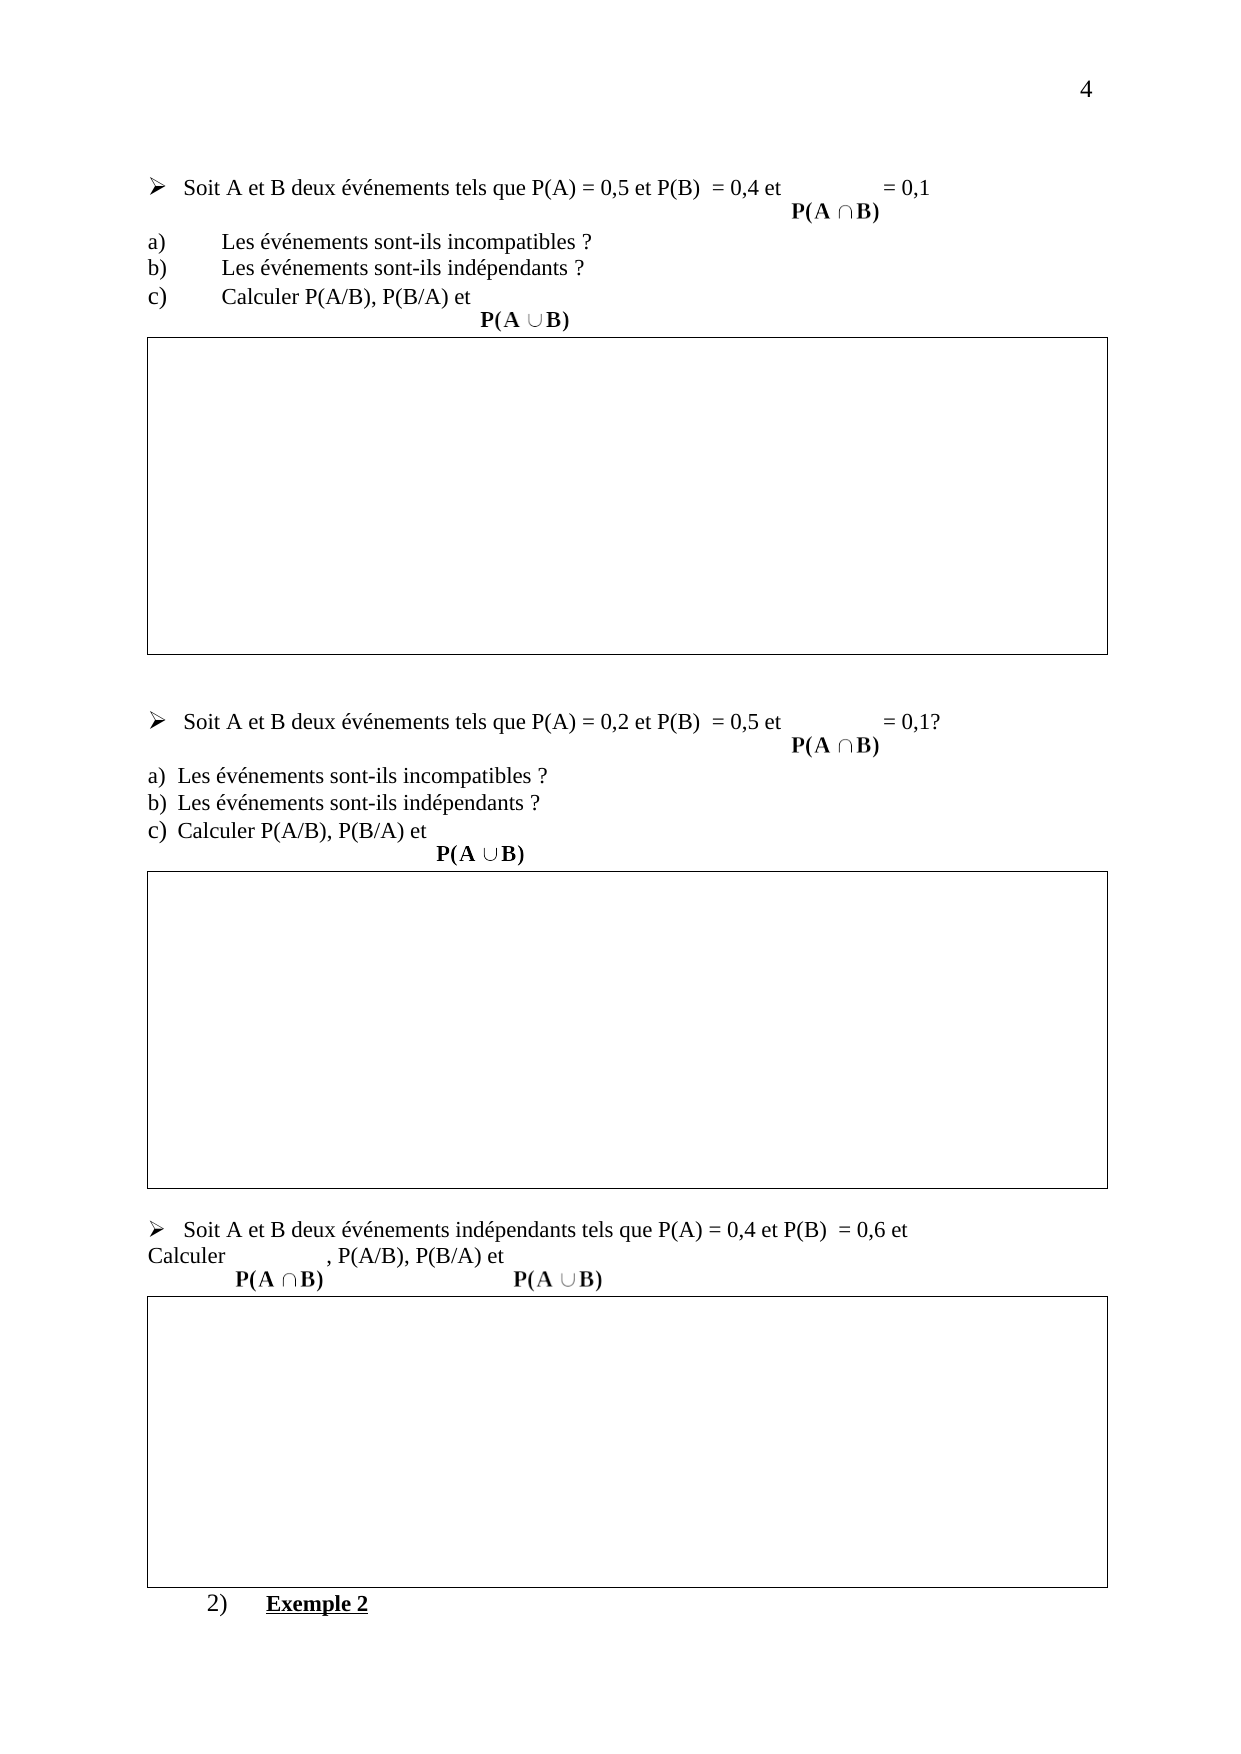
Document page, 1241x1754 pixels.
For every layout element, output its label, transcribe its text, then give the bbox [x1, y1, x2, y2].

text Calculer , P(A/B), P(B/A) et [148, 1242, 1093, 1296]
table_header [148, 1297, 1107, 1587]
list Les événements sont-ils indépendants ? [148, 254, 1093, 281]
list Calculer P(A/B), P(B/A) et [148, 281, 1093, 337]
list Calculer P(A/B), P(B/A) et [148, 815, 1093, 871]
list Les événements sont-ils incompatibles ? [148, 762, 1093, 788]
list Exemple 2 [207, 1588, 1093, 1617]
list Soit A et B deux événements indépendants tels que P(A) = 0,4 et P(B) = 0,6 et [148, 1216, 1093, 1242]
table_header [148, 872, 1107, 1188]
list Les événements sont-ils indépendants ? [148, 788, 1093, 815]
list Les événements sont-ils incompatibles ? [148, 228, 1093, 254]
table_header [148, 338, 1107, 654]
list Soit A et B deux événements tels que P(A) = 0,2 et P(B) = 0,5 et = 0,1? [148, 708, 1093, 762]
list Soit A et B deux événements tels que P(A) = 0,5 et P(B) = 0,4 et = 0,1 [148, 174, 1093, 228]
